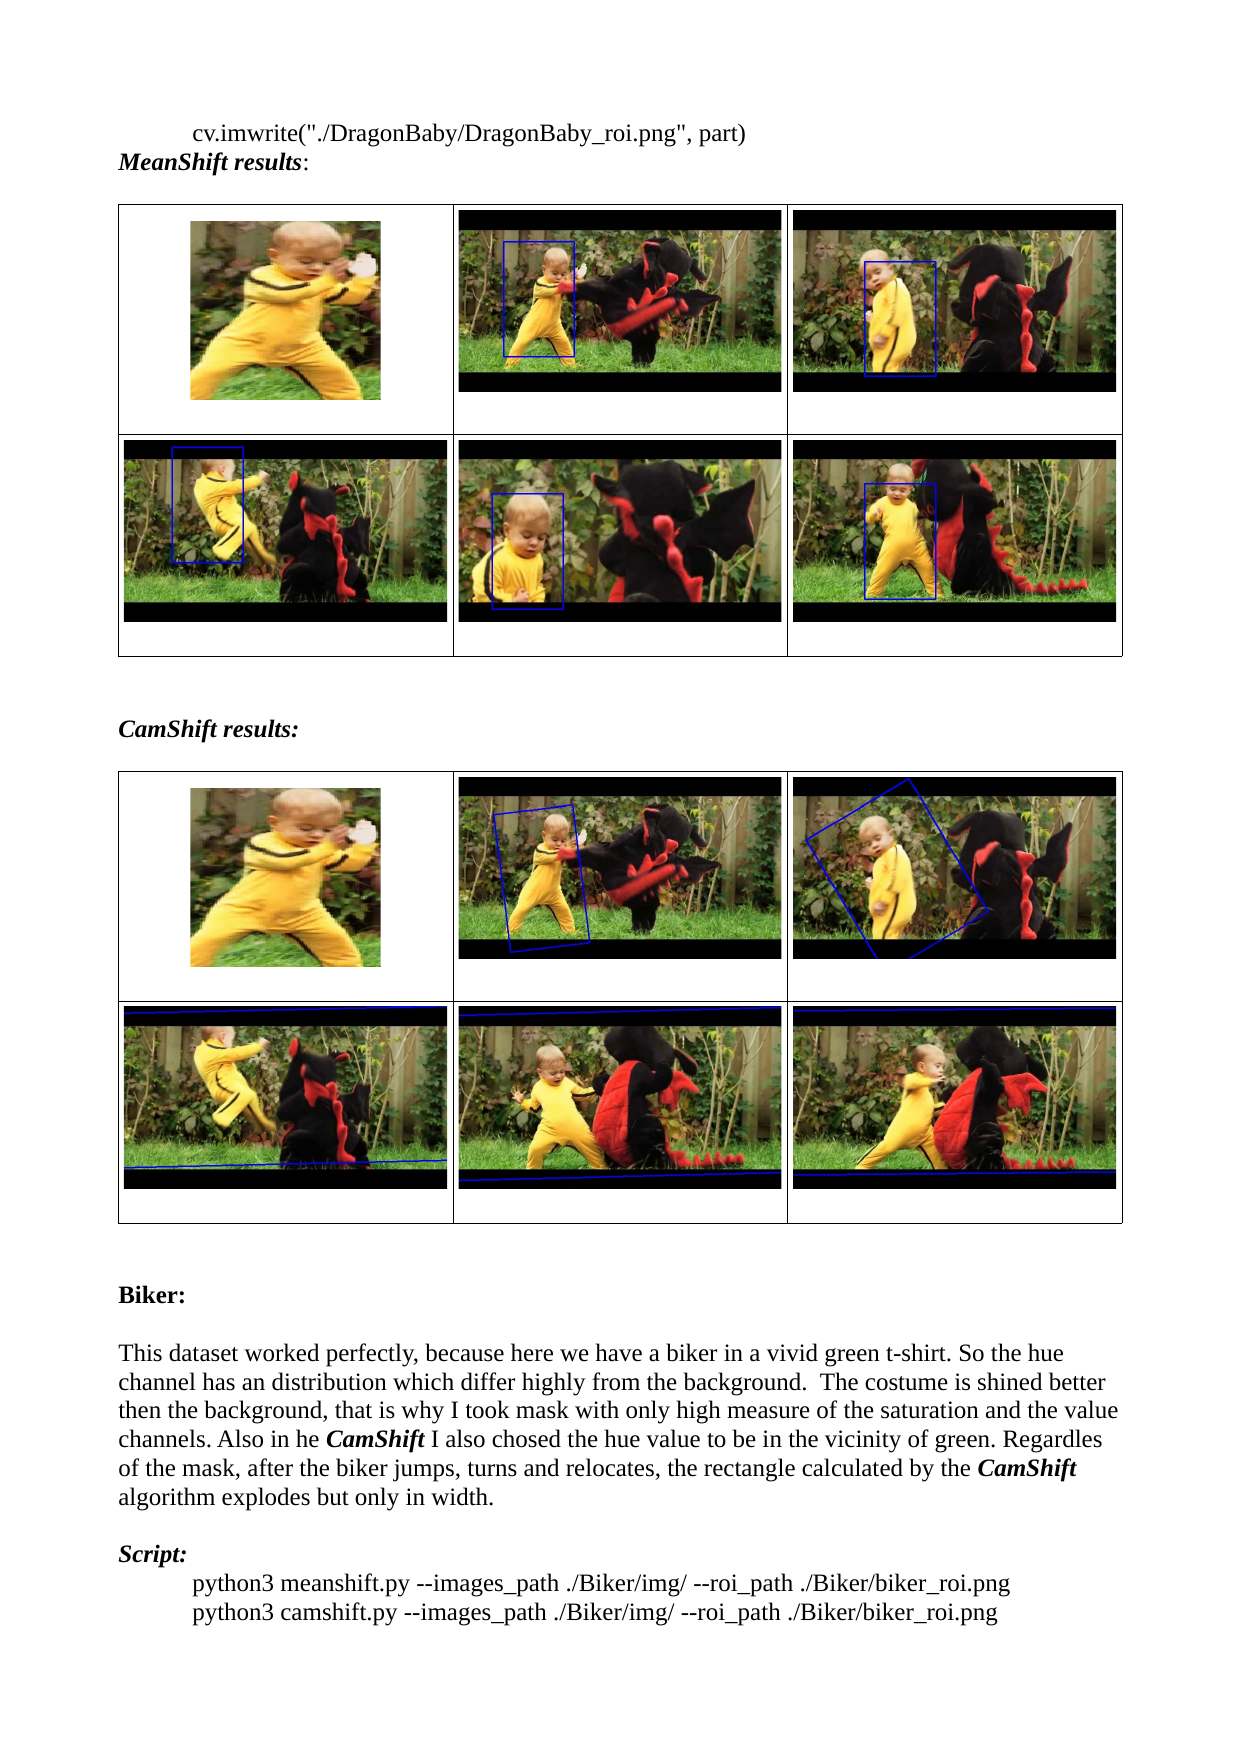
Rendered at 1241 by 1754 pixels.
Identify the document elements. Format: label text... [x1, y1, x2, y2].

text This dataset worked perfectly, because here we have a biker in a vivid green t-shirt. So the hue channel has an distribution which differ highly from the background. The costume is shined better then the background, that is why I took mask with only high measure of the saturation and the value channels. Also in he CamShift I also chosed the hue value to be in the vicinity of green. Regardles of the mask, after the biker jumps, turns and relocates, the rectangle calculated by the CamShift algorithm explodes but only in width. [118, 1338, 1122, 1511]
text Script: [118, 1539, 1122, 1568]
text MeanShift results: [118, 147, 1122, 176]
picture [793, 1006, 1117, 1189]
picture [793, 440, 1117, 622]
text Biker: [118, 1281, 1122, 1309]
picture [458, 777, 782, 959]
table_header [788, 772, 1122, 1001]
table_cell [788, 435, 1122, 656]
table_header [788, 205, 1122, 434]
picture [123, 1006, 448, 1189]
table_cell [119, 1002, 453, 1223]
picture [190, 788, 381, 967]
table_header [119, 205, 453, 434]
picture [190, 221, 381, 400]
table_header [454, 772, 787, 1001]
text python3 camshift.py --images_path ./Biker/img/ --roi_path ./Biker/biker_roi.png [118, 1597, 1122, 1626]
table_header [119, 772, 453, 1001]
table_cell [454, 1002, 787, 1223]
table_cell [788, 1002, 1122, 1223]
text python3 meanshift.py --images_path ./Biker/img/ --roi_path ./Biker/biker_roi.png [118, 1568, 1122, 1597]
table_cell [454, 435, 787, 656]
picture [793, 777, 1117, 959]
text cv.imwrite("./DragonBaby/DragonBaby_roi.png", part) [118, 118, 1122, 147]
picture [458, 210, 782, 392]
text CamShift results: [118, 714, 1122, 742]
table_cell [119, 435, 453, 656]
table_header [454, 205, 787, 434]
picture [458, 440, 782, 622]
picture [793, 210, 1117, 392]
picture [123, 440, 448, 622]
picture [458, 1006, 782, 1189]
